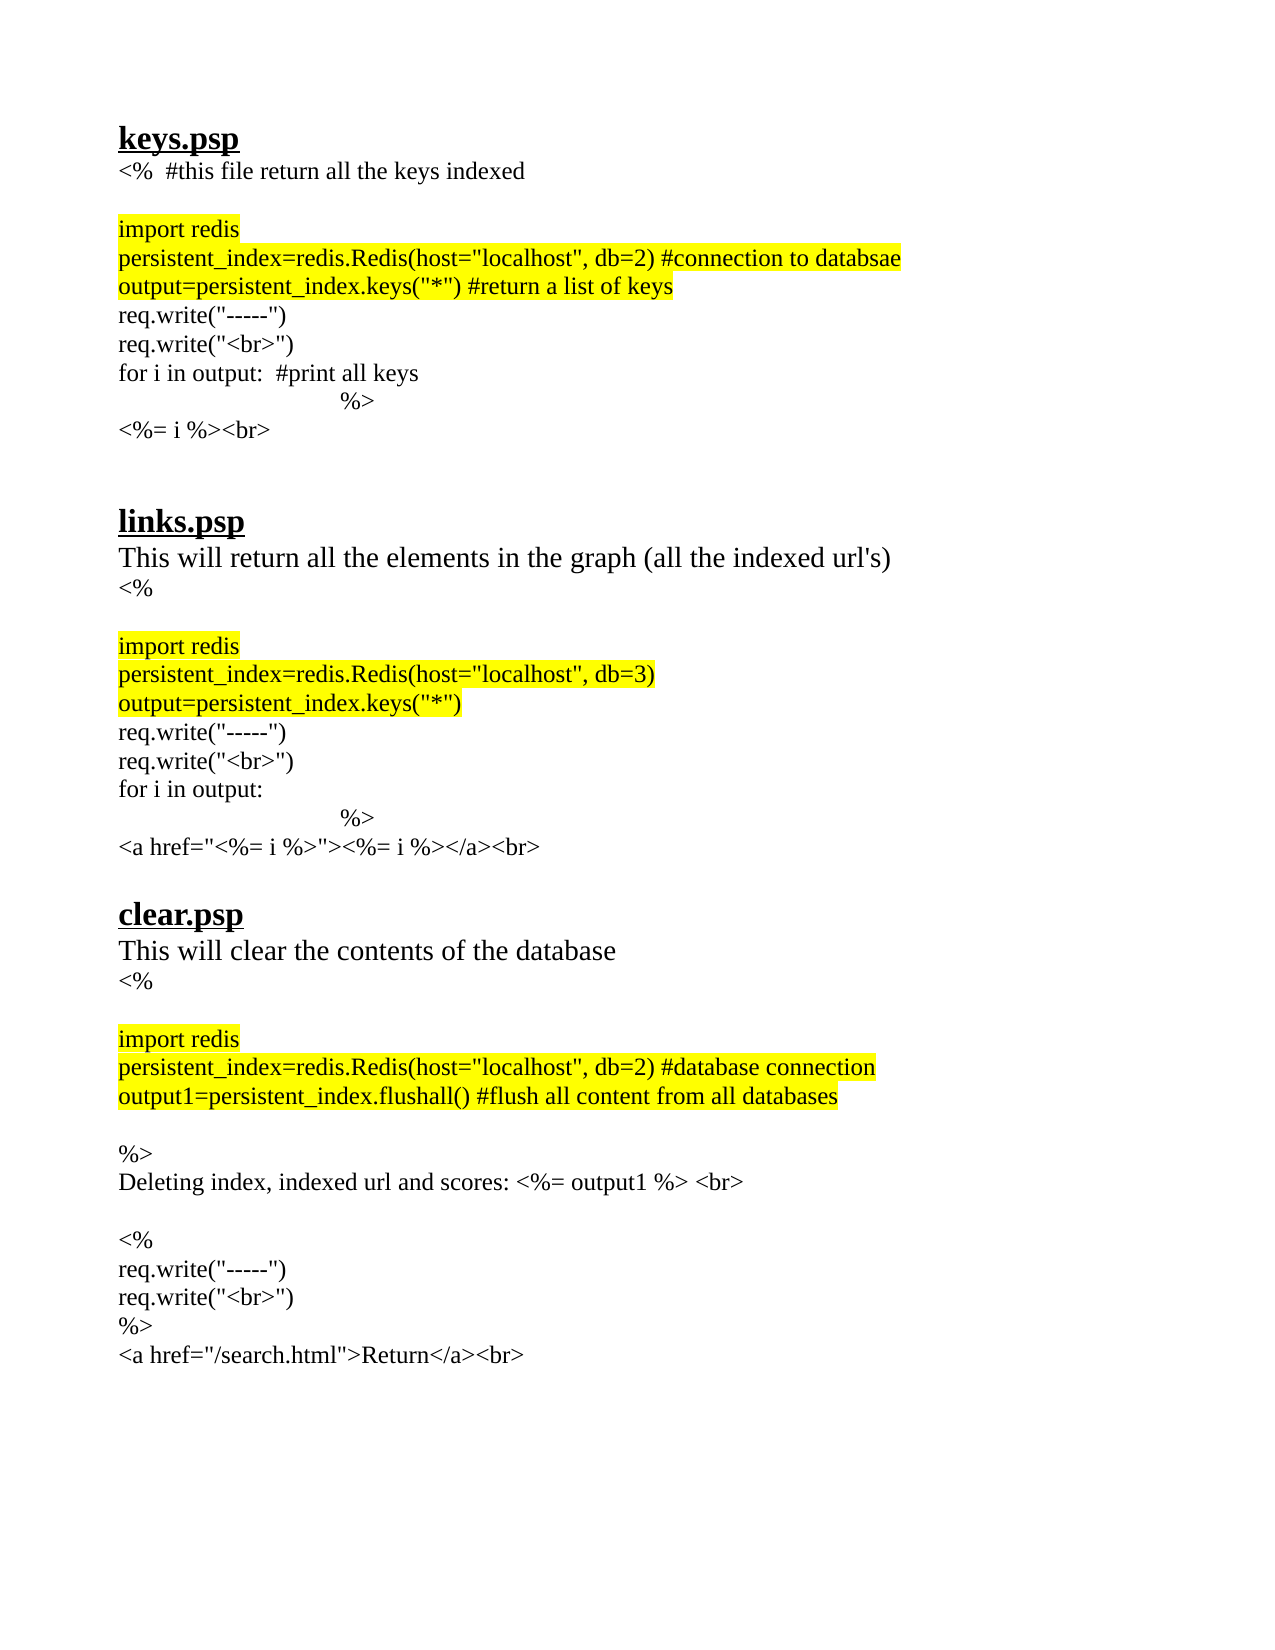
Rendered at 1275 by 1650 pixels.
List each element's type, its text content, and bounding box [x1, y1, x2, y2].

text <% [118, 1225, 1157, 1254]
text %> [118, 803, 1157, 832]
text persistent_index=redis.Redis(host="localhost", db=2) #connection to databsae [118, 243, 1157, 271]
text This will clear the contents of the database [118, 933, 1157, 966]
text req.write("<br>") [118, 746, 1157, 774]
text Deleting index, indexed url and scores: <%= output1 %> <br> [118, 1167, 1157, 1196]
text <% #this file return all the keys indexed [118, 156, 1157, 185]
text %> [118, 1139, 1157, 1167]
text import redis [118, 631, 1157, 659]
text persistent_index=redis.Redis(host="localhost", db=3) [118, 659, 1157, 688]
text <% [118, 573, 1157, 602]
text output=persistent_index.keys("*") [118, 688, 1157, 717]
text <a href="/search.html">Return</a><br> [118, 1340, 1157, 1369]
text persistent_index=redis.Redis(host="localhost", db=2) #database connection [118, 1052, 1157, 1081]
text links.psp [118, 501, 1157, 540]
text import redis [118, 214, 1157, 243]
text import redis [118, 1024, 1157, 1052]
text <%= i %><br> [118, 415, 1157, 444]
text %> [118, 386, 1157, 415]
text %> [118, 1311, 1157, 1340]
text This will return all the elements in the graph (all the indexed url's) [118, 540, 1157, 573]
text req.write("-----") [118, 1254, 1157, 1282]
text <% [118, 966, 1157, 995]
text output1=persistent_index.flushall() #flush all content from all databases [118, 1081, 1157, 1110]
text req.write("-----") [118, 717, 1157, 746]
text clear.psp [118, 894, 1157, 933]
text req.write("<br>") [118, 1282, 1157, 1311]
text output=persistent_index.keys("*") #return a list of keys [118, 271, 1157, 300]
text for i in output: [118, 774, 1157, 803]
text req.write("-----") [118, 300, 1157, 329]
text req.write("<br>") [118, 329, 1157, 358]
text keys.psp [118, 118, 1157, 156]
text for i in output: #print all keys [118, 358, 1157, 386]
text <a href="<%= i %>"><%= i %></a><br> [118, 832, 1157, 861]
